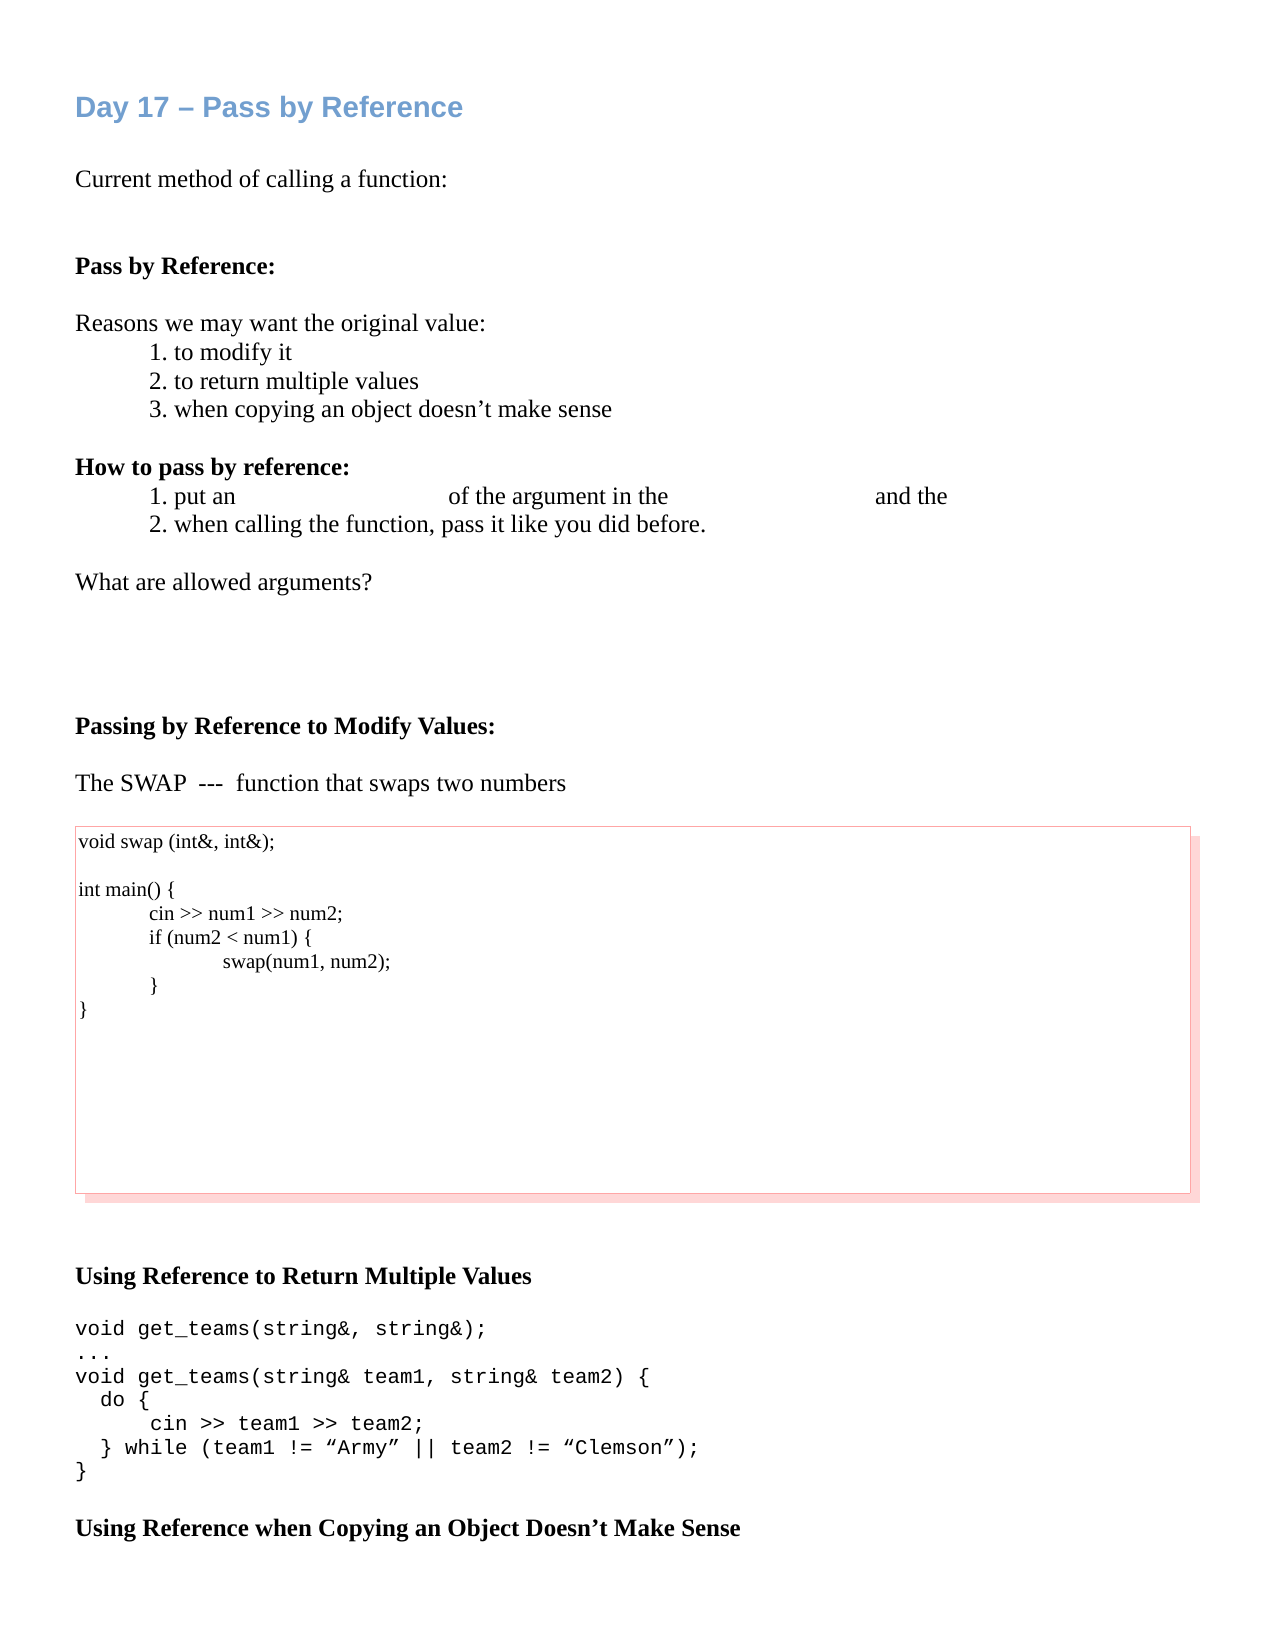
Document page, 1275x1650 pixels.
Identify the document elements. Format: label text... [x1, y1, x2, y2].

text What are allowed arguments? [75, 567, 1200, 596]
text Using Reference to Return Multiple Values [75, 1261, 1200, 1290]
text int main() { [76, 874, 1189, 898]
text } [76, 970, 1189, 994]
text } [76, 994, 1189, 1021]
text } while (team1 != “Army” || team2 != “Clemson”); [75, 1437, 1200, 1460]
text ... [75, 1342, 1200, 1366]
text swap(num1, num2); [76, 946, 1189, 970]
text do { [75, 1389, 1200, 1413]
text How to pass by reference: [75, 452, 1200, 481]
text void get_teams(string& team1, string& team2) { [75, 1366, 1200, 1389]
text 2. when calling the function, pass it like you did before. [75, 509, 1200, 538]
text Pass by Reference: [75, 251, 1200, 279]
text Reasons we may want the original value: [75, 308, 1200, 337]
subtitle Day 17 – Pass by Reference [75, 89, 1200, 123]
text 3. when copying an object doesn’t make sense [75, 394, 1200, 423]
text 1. to modify it [75, 337, 1200, 366]
text cin >> team1 >> team2; [75, 1413, 1200, 1437]
text void get_teams(string&, string&); [75, 1318, 1200, 1342]
text The SWAP --- function that swaps two numbers [75, 768, 1200, 797]
text void swap (int&, int&); [76, 827, 1189, 853]
text 1. put an of the argument in the and the [75, 481, 1200, 509]
text Passing by Reference to Modify Values: [75, 711, 1200, 739]
text Using Reference when Copying an Object Doesn’t Make Sense [75, 1513, 1200, 1542]
text 2. to return multiple values [75, 366, 1200, 394]
text } [75, 1460, 1200, 1484]
text cin >> num1 >> num2; [76, 898, 1189, 922]
text Current method of calling a function: [75, 164, 1200, 193]
text if (num2 < num1) { [76, 922, 1189, 946]
